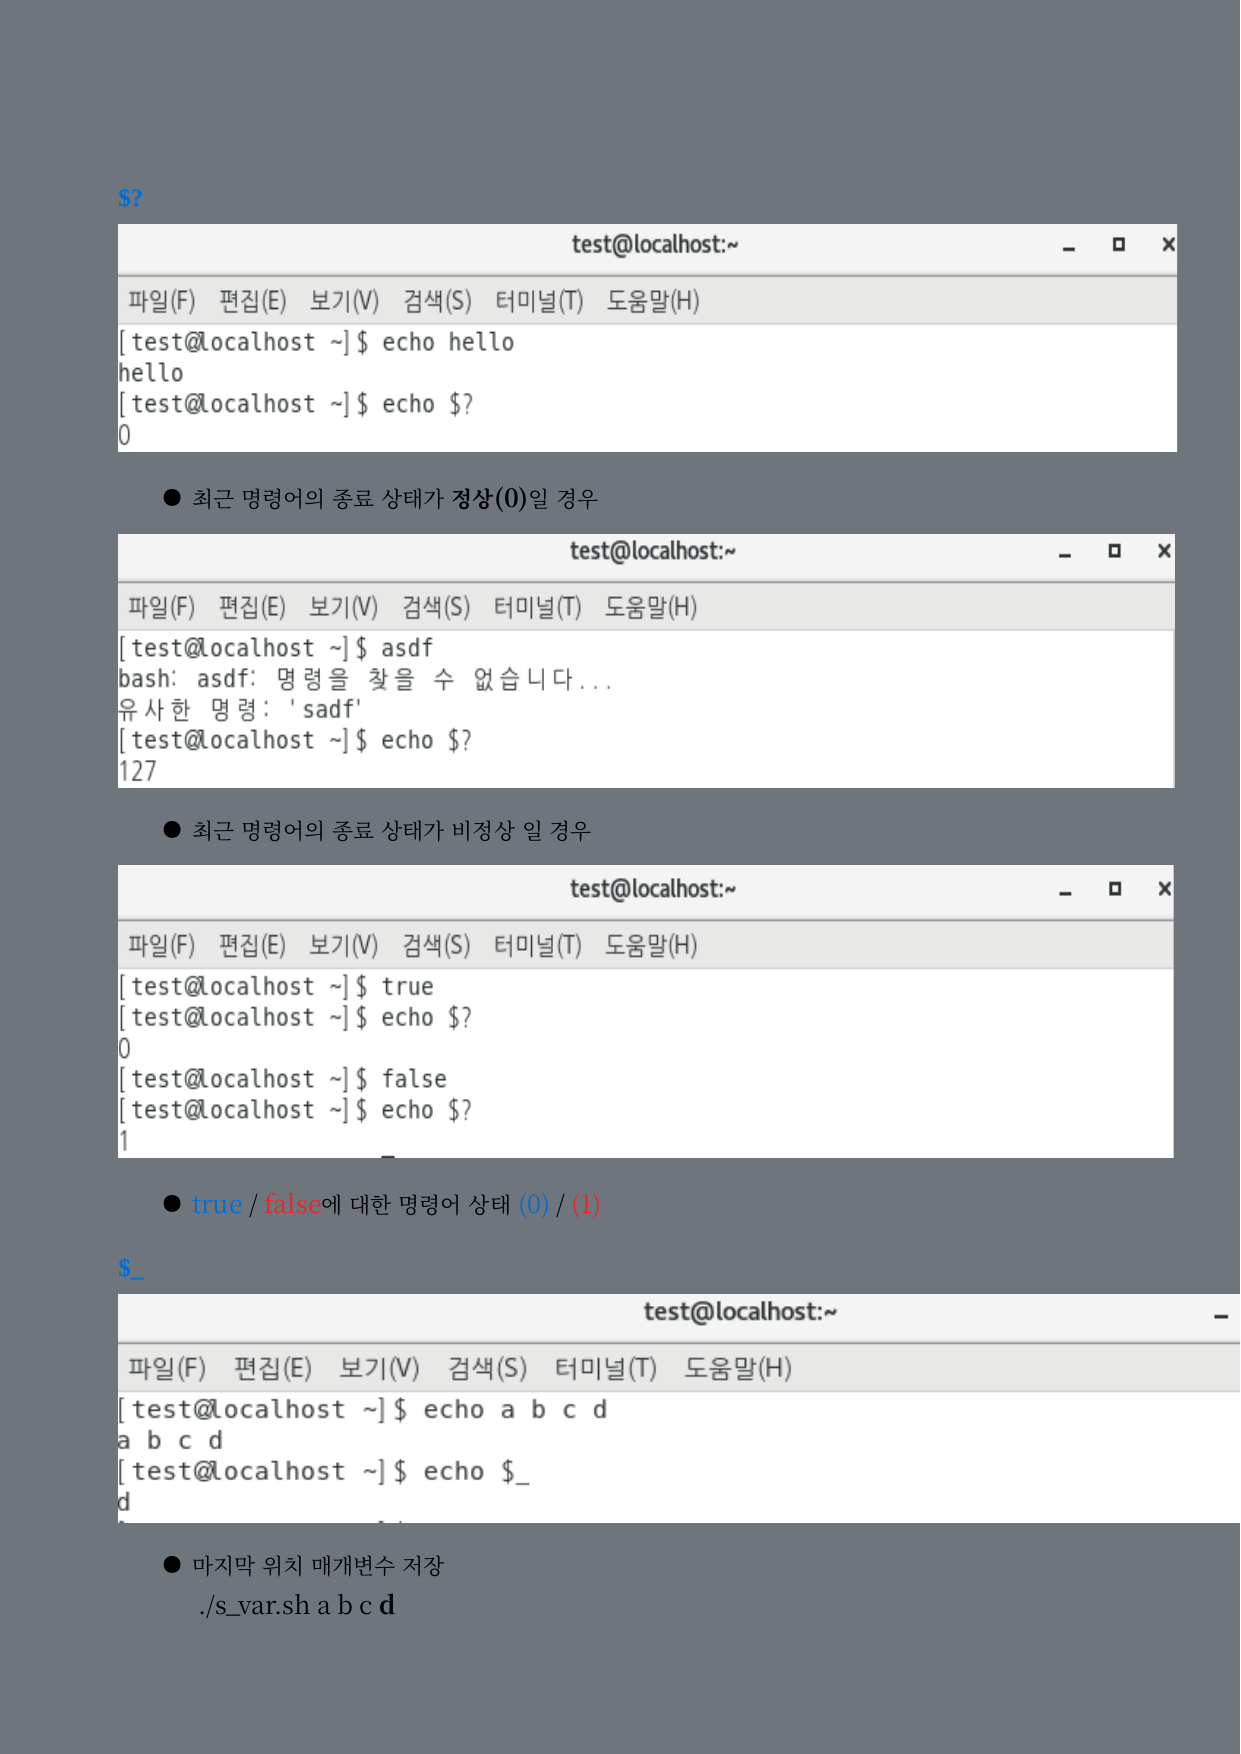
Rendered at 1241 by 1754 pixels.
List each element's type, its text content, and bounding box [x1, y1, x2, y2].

list 마지막 위치 매개변수 저장 ./s_var.sh a b c d [162, 1549, 1122, 1622]
list 최근 명령어의 종료 상태가 비정상 일 경우 [162, 814, 1122, 846]
list 최근 명령어의 종료 상태가 정상(0)일 경우 [162, 478, 1122, 514]
picture [118, 534, 1175, 788]
list true / false에 대한 명령어 상태 (0) / (1) [162, 1184, 1122, 1220]
subtitle $? [118, 183, 1122, 212]
subtitle $_ [118, 1253, 1122, 1282]
picture [118, 224, 1178, 452]
picture [118, 1294, 1241, 1523]
picture [118, 865, 1174, 1158]
